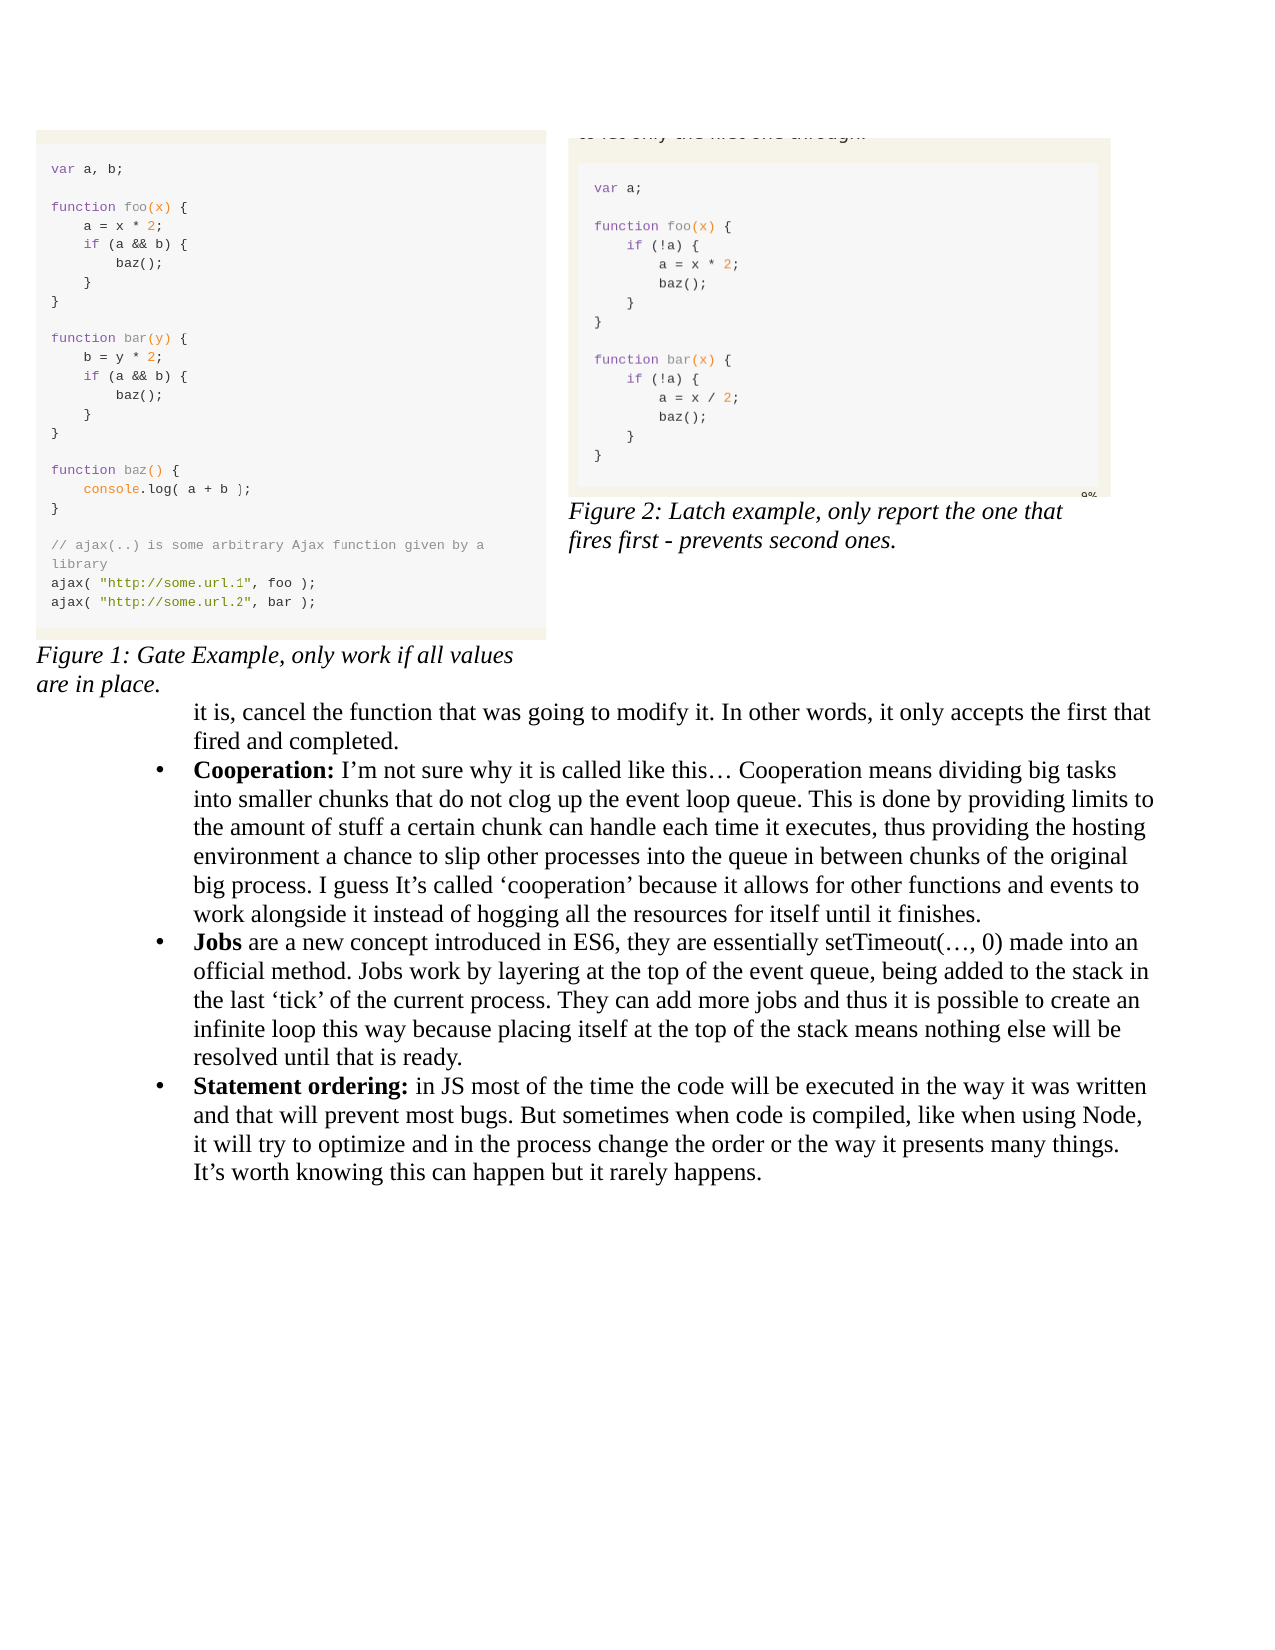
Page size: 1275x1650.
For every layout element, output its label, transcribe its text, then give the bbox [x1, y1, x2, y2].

list Figure 1: Gate Example, only work if all values are in place. [36, 640, 546, 697]
list Figure 2: Latch example, only report the one that fires first - prevents second ones. [568, 497, 1111, 554]
list Statement ordering: in JS most of the time the code will be executed in the way it was written and that will prevent most bugs. But sometimes when code is compiled, like when using Node, it will try to optimize and in the process change the order or the way it presents many things. It’s worth knowing this can happen but it rarely happens. [156, 1071, 1157, 1186]
list Interaction is inevitable in most projects and much of the time we should add safeguarding mechanisms that prevent nondeterminism. Gate: create a condition that checks if all values to be used are properly in place, if not – do nothing and let the next function that will interact with the value complete the process. Latch: a condition that checks if an answer on the result storage has already been issued and if it is, cancel the function that was going to modify it. In other words, it only accepts the first that fired and completed. [156, 118, 1157, 755]
picture [568, 138, 1111, 497]
list Cooperation: I’m not sure why it is called like this… Cooperation means dividing big tasks into smaller chunks that do not clog up the event loop queue. This is done by providing limits to the amount of stuff a certain chunk can handle each time it executes, thus providing the hosting environment a chance to slip other processes into the queue in between chunks of the original big process. I guess It’s called ‘cooperation’ because it allows for other functions and events to work alongside it instead of hogging all the resources for itself until it finishes. [156, 755, 1157, 927]
picture [36, 130, 547, 640]
list Jobs are a new concept introduced in ES6, they are essentially setTimeout(…, 0) made into an official method. Jobs work by layering at the top of the event queue, being added to the stack in the last ‘tick’ of the current process. They can add more jobs and thus it is possible to create an infinite loop this way because placing itself at the top of the stack means nothing else will be resolved until that is ready. [156, 927, 1157, 1071]
